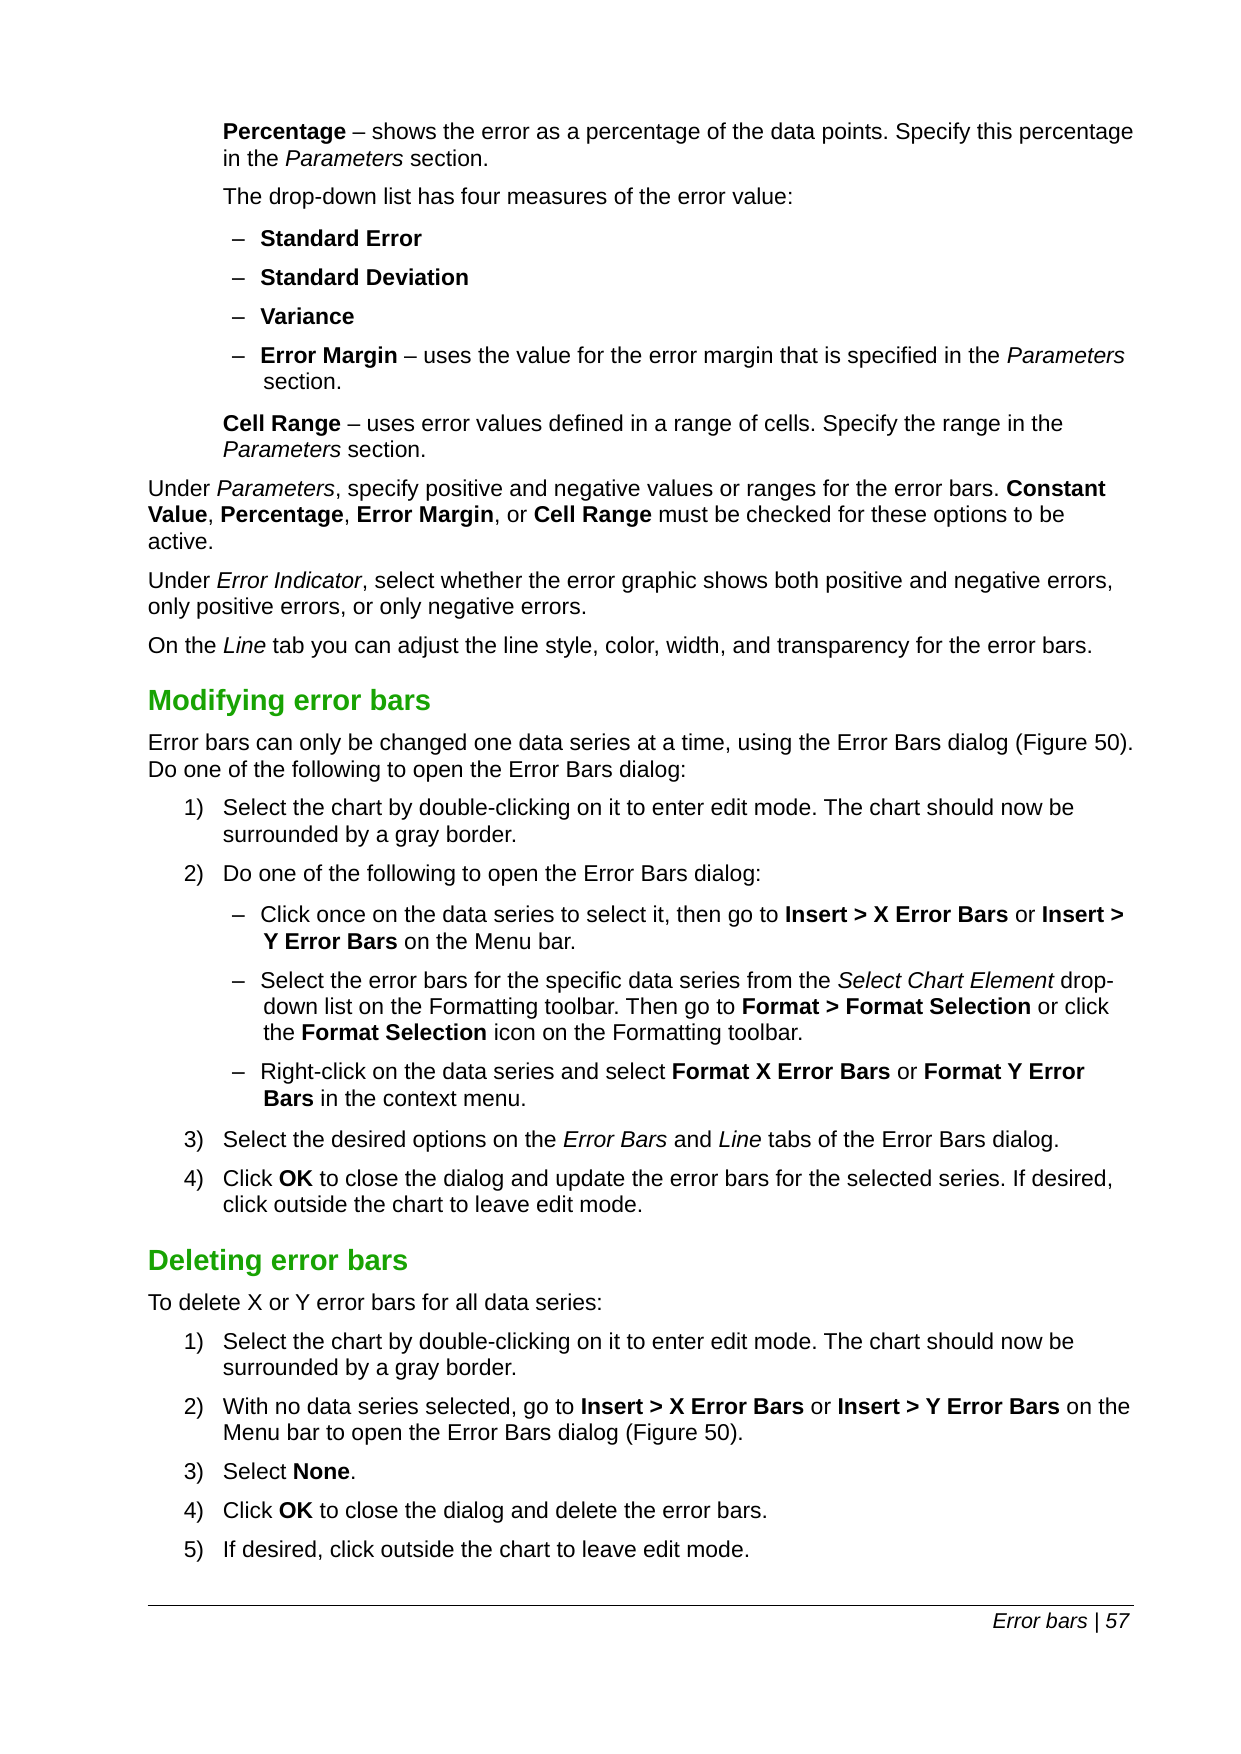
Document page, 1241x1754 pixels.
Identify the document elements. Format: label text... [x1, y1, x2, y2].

list Select the chart by double-clicking on it to enter edit mode. The chart should now be surrounded by a gray border. [204, 794, 1134, 847]
list With no data series selected, go to Insert > X Error Bars or Insert > Y Error Bars on the Menu bar to open the Error Bars dialog (Figure 50). [204, 1393, 1134, 1446]
list Do one of the following to open the Error Bars dialog: [204, 859, 1134, 886]
text Under Error Indicator, select whether the error graphic shows both positive and negative errors, only positive errors, or only negative errors. [148, 567, 1134, 619]
text Percentage – shows the error as a percentage of the data points. Specify this percentage in the Parameters section. [223, 118, 1134, 171]
list Standard Deviation [229, 261, 1134, 290]
text Cell Range – uses error values defined in a range of cells. Specify the range in the Parameters section. [223, 410, 1134, 462]
list Select the error bars for the specific data series from the Select Chart Element drop-down list on the Formatting toolbar. Then go to Format > Format Selection or click the Format Selection icon on the Formatting toolbar. [229, 964, 1134, 1046]
list Select the desired options on the Error Bars and Line tabs of the Error Bars dialog. [204, 1126, 1134, 1153]
list Standard Error [229, 222, 1134, 251]
list Error Margin – uses the value for the error margin that is specified in the Parameters section. [229, 339, 1134, 397]
list Click once on the data series to select it, then go to Insert > X Error Bars or Insert > Y Error Bars on the Menu bar. [229, 898, 1134, 954]
list To delete X or Y error bars for all data series: [148, 1289, 1134, 1315]
text The drop-down list has four measures of the error value: [223, 183, 1134, 210]
text Error bars can only be changed one data series at a time, using the Error Bars dialog (Figure 50). Do one of the following to open the Error Bars dialog: [148, 729, 1134, 782]
list If desired, click outside the chart to leave edit mode. [204, 1536, 1134, 1562]
subtitle Deleting error bars [148, 1243, 1134, 1276]
list Right-click on the data series and select Format X Error Bars or Format Y Error Bars in the context menu. [229, 1055, 1134, 1114]
subtitle Modifying error bars [148, 683, 1134, 717]
text Under Parameters, specify positive and negative values or ranges for the error bars. Constant Value, Percentage, Error Margin, or Cell Range must be checked for these options to be active. [148, 475, 1134, 554]
list Variance [229, 300, 1134, 329]
text On the Line tab you can adjust the line style, color, width, and transparency for the error bars. [148, 632, 1134, 658]
list Click OK to close the dialog and delete the error bars. [204, 1497, 1134, 1523]
list Select None. [204, 1458, 1134, 1484]
list Select the chart by double-clicking on it to enter edit mode. The chart should now be surrounded by a gray border. [204, 1328, 1134, 1380]
list Click OK to close the dialog and update the error bars for the selected series. If desired, click outside the chart to leave edit mode. [204, 1165, 1134, 1218]
